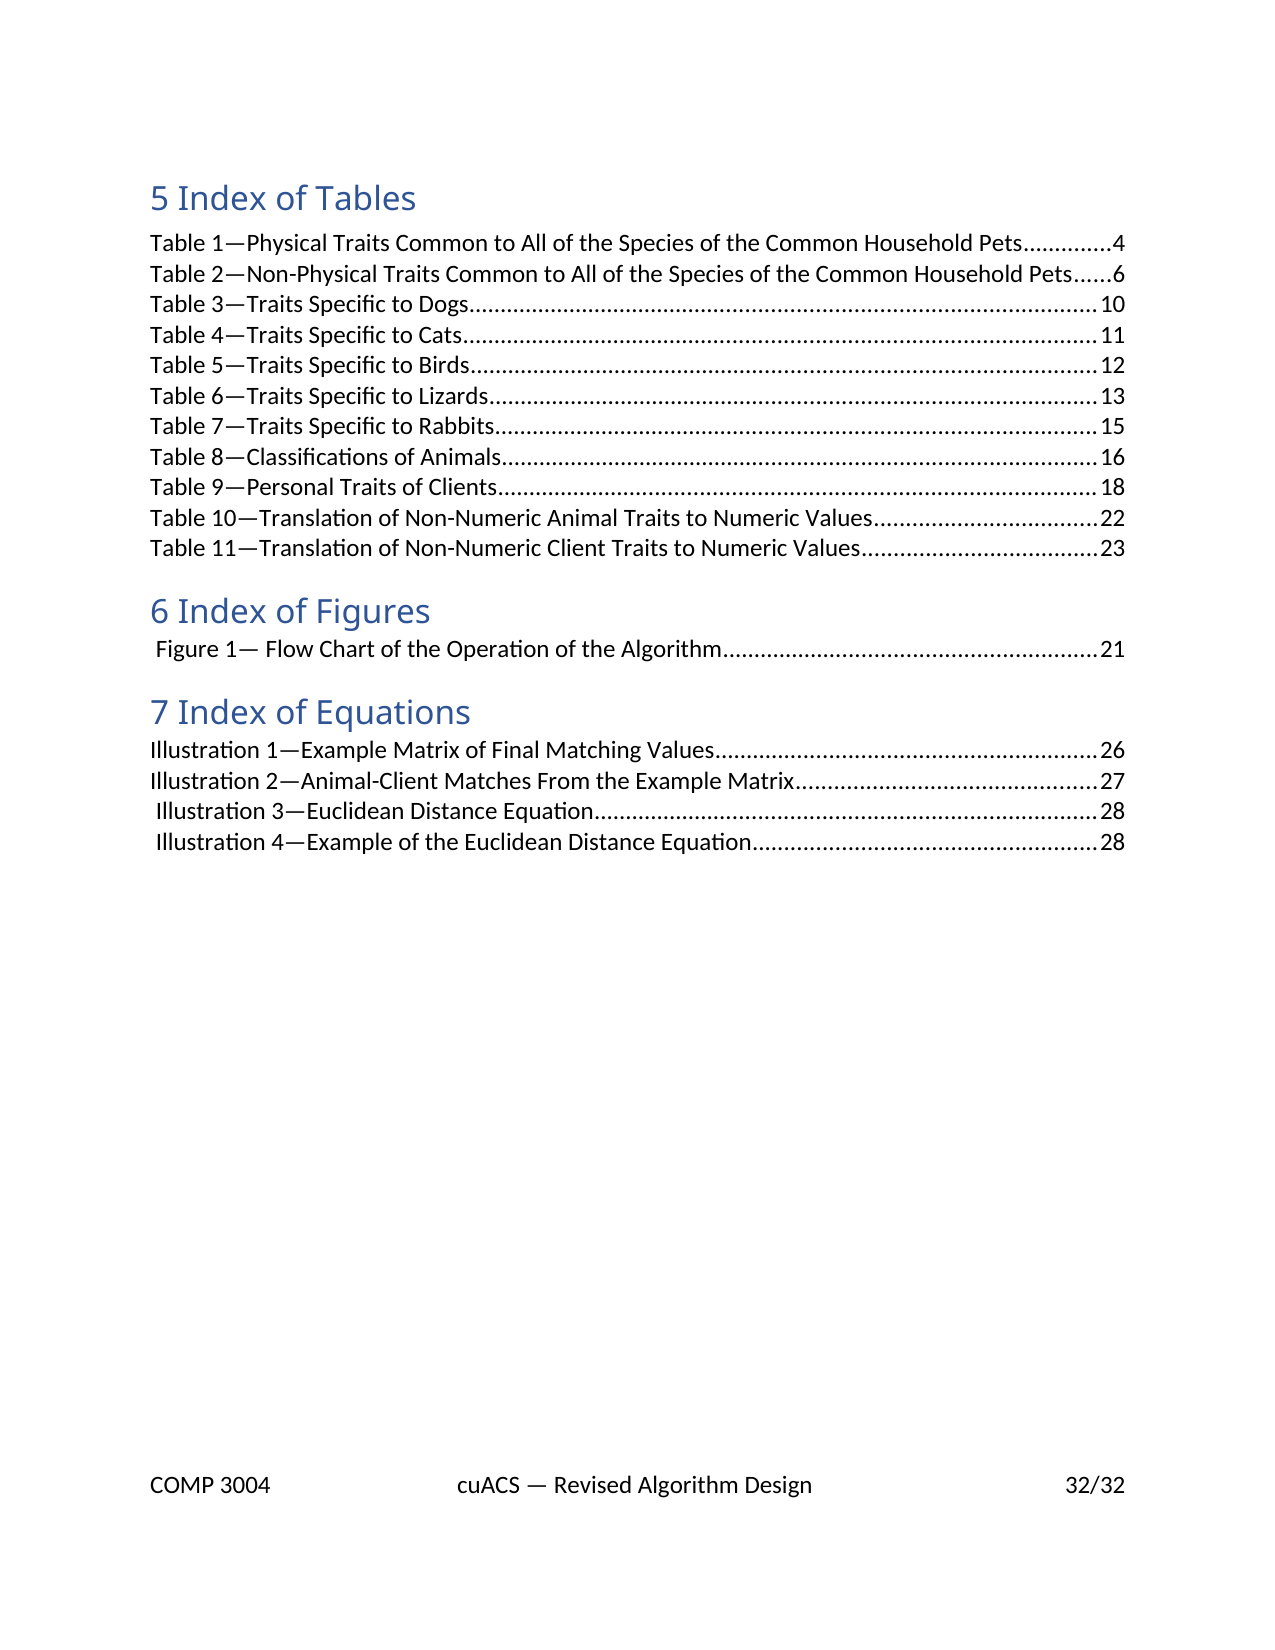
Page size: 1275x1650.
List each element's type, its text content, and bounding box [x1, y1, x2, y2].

text Illustration 2—Animal-Client Matches From the Example Matrix 27 [150, 765, 1125, 795]
text Table 6—Traits Specific to Lizards 13 [150, 380, 1125, 410]
text Table 8—Classifications of Animals 16 [150, 441, 1125, 471]
text Illustration 3—Euclidean Distance Equation 28 [150, 795, 1125, 826]
text Illustration 1—Example Matrix of Final Matching Values 26 [150, 734, 1125, 765]
text Table 4—Traits Specific to Cats 11 [150, 319, 1125, 349]
subtitle 6 Index of Figures [150, 588, 1125, 633]
text Table 7—Traits Specific to Rabbits 15 [150, 410, 1125, 441]
text Table 11—Translation of Non-Numeric Client Traits to Numeric Values 23 [150, 532, 1125, 563]
text Table 1—Physical Traits Common to All of the Species of the Common Household Pets 4 [150, 227, 1125, 258]
text Illustration 4—Example of the Euclidean Distance Equation 28 [150, 826, 1125, 856]
text Table 3—Traits Specific to Dogs 10 [150, 288, 1125, 319]
text Table 9—Personal Traits of Clients 18 [150, 471, 1125, 502]
text Table 2—Non-Physical Traits Common to All of the Species of the Common Household Pets 6 [150, 258, 1125, 288]
text Figure 1— Flow Chart of the Operation of the Algorithm 21 [150, 633, 1125, 664]
text Table 5—Traits Specific to Birds 12 [150, 349, 1125, 380]
subtitle 7 Index of Equations [150, 689, 1125, 734]
subtitle 5 Index of Tables [150, 175, 1125, 220]
text Table 10—Translation of Non-Numeric Animal Traits to Numeric Values 22 [150, 502, 1125, 532]
